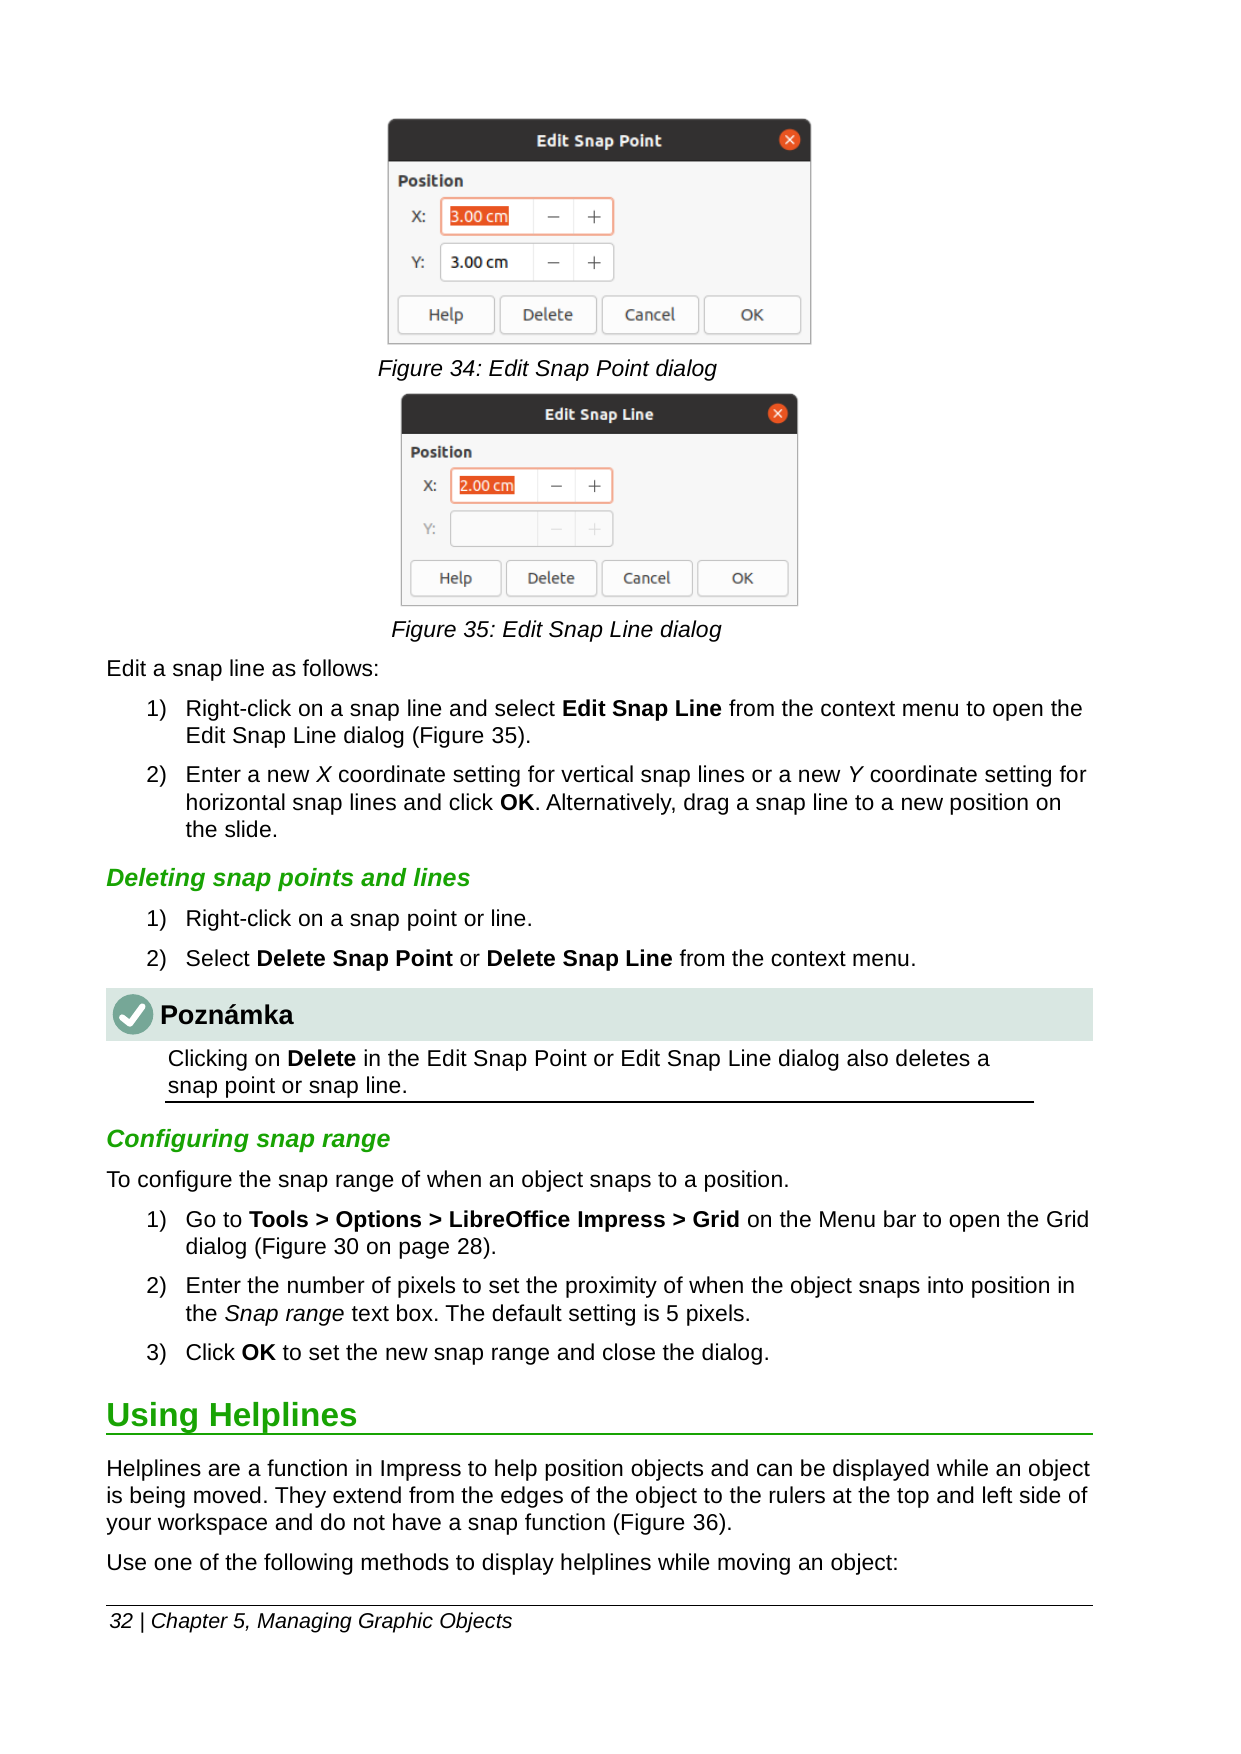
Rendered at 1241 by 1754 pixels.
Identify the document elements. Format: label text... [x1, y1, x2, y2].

text Figure 34: Edit Snap Point dialog [378, 355, 821, 381]
text Use one of the following methods to display helplines while moving an object: [106, 1548, 1093, 1575]
subtitle Configuring snap range [106, 1124, 1093, 1153]
list Enter a new X coordinate setting for vertical snap lines or a new Y coordinate setting for horizontal snap lines and click OK. Alternatively, drag a snap line to a new position on the slide. [167, 761, 1093, 842]
text Figure 35: Edit Snap Line dialog [391, 616, 808, 643]
picture [377, 118, 822, 355]
text Helplines are a function in Impress to help position objects and can be displayed while an object is being moved. They extend from the edges of the object to the rulers at the top and left side of your workspace and do not have a snap function (Figure 36). [106, 1454, 1093, 1535]
list Select Delete Snap Point or Delete Snap Line from the context menu. [167, 944, 1093, 971]
list Enter the number of pixels to set the proximity of when the object snaps into position in the Snap range text box. The default setting is 5 pixels. [167, 1272, 1093, 1326]
list Right-click on a snap point or line. [167, 904, 1093, 931]
list Go to Tools > Options > LibreOffice Impress > Grid on the Menu bar to open the Grid dialog (Figure 30 on page 28). [167, 1205, 1093, 1259]
picture [391, 393, 808, 616]
text Edit a snap line as follows: [106, 654, 1093, 682]
list Click OK to set the new snap range and close the dialog. [167, 1338, 1093, 1366]
subtitle Using Helplines [106, 1395, 1093, 1433]
text Clicking on Delete in the Edit Snap Point or Edit Snap Line dialog also deletes a snap point or snap line. [164, 1041, 1034, 1103]
subtitle Poznámka [106, 988, 1093, 1041]
list Right-click on a snap line and select Edit Snap Line from the context menu to open the Edit Snap Line dialog (Figure 35). [167, 694, 1093, 748]
subtitle Deleting snap points and lines [106, 863, 1093, 892]
text To configure the snap range of when an object snaps to a position. [106, 1166, 1093, 1193]
